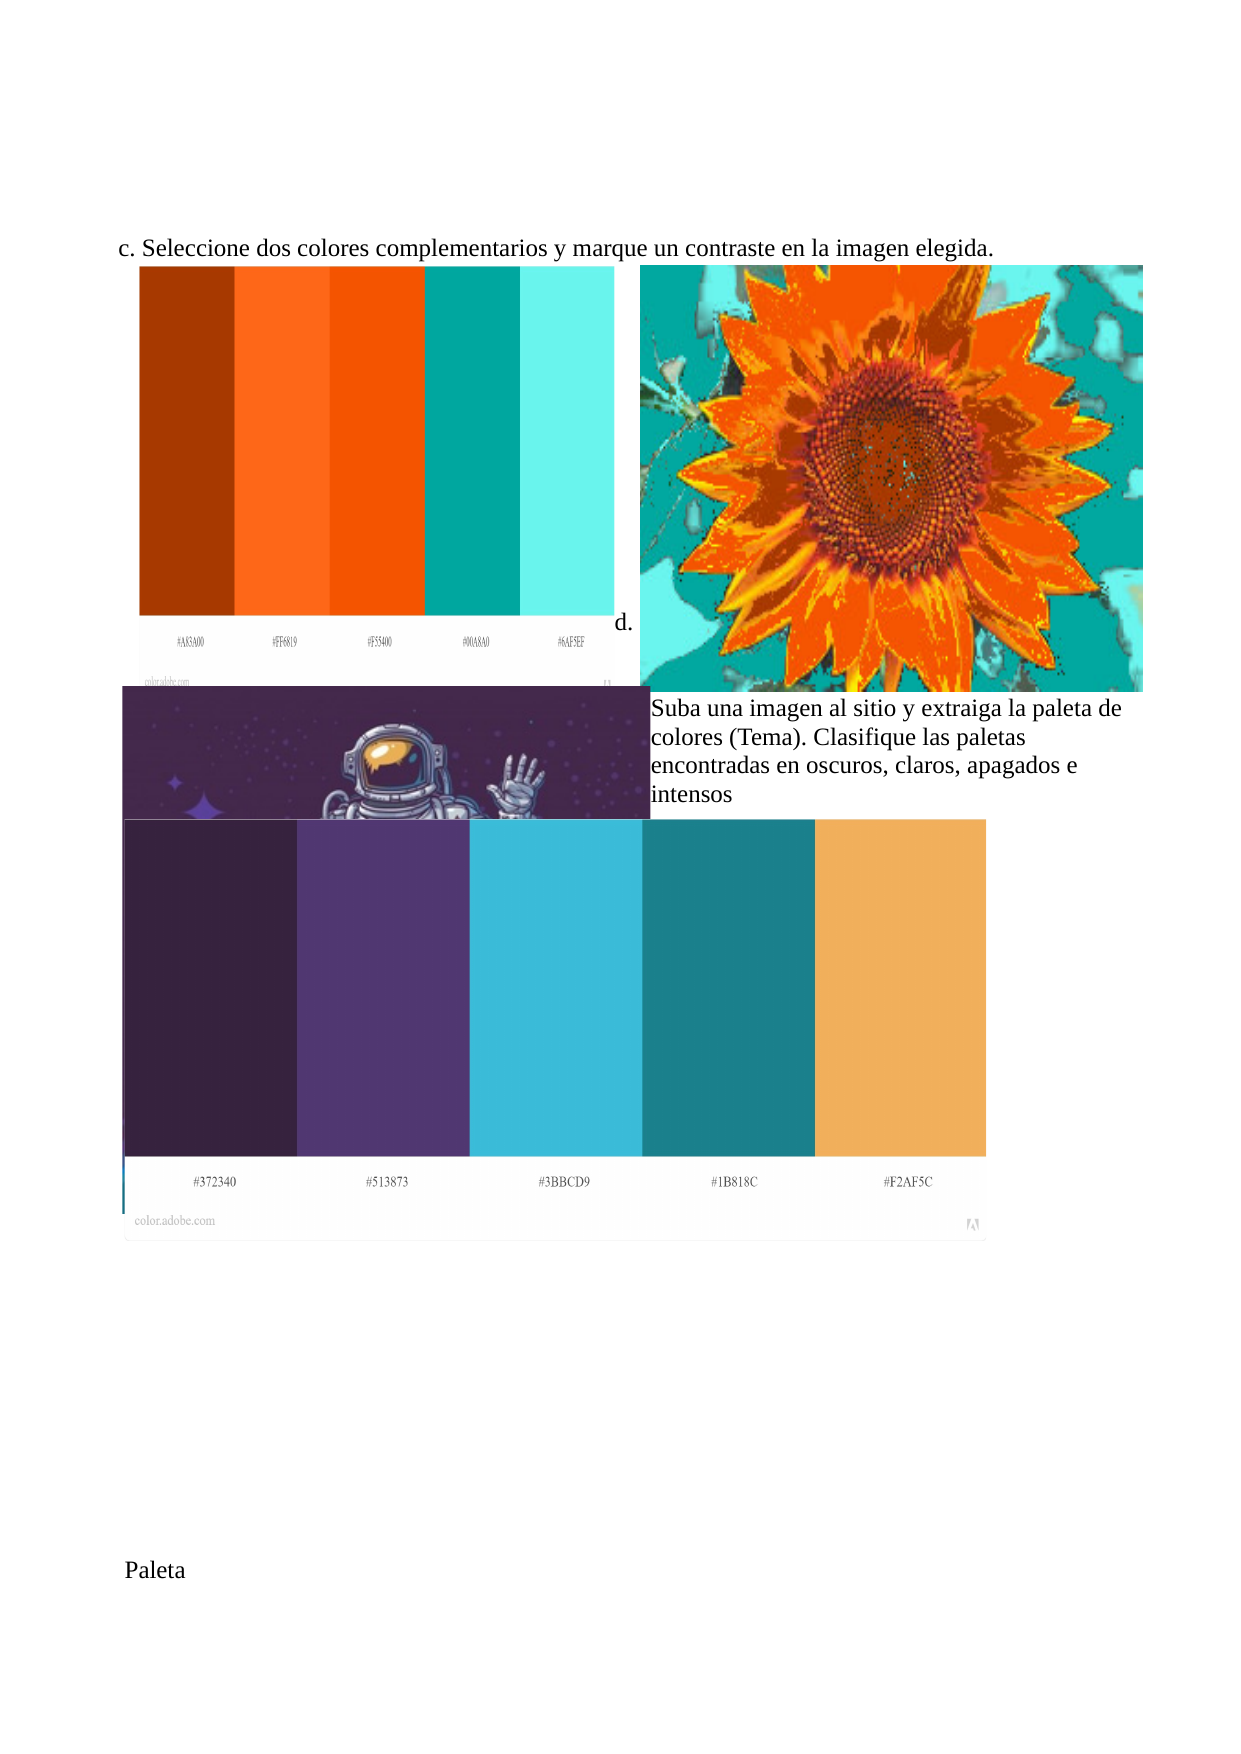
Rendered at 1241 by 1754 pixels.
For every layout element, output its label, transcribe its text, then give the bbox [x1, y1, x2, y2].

picture [122, 265, 1143, 1241]
text c. Seleccione dos colores complementarios y marque un contraste en la imagen elegida. [118, 233, 1122, 262]
text Suba una imagen al sitio y extraiga la paleta de colores (Tema). Clasifique las paletas encontradas en oscuros, claros, apagados e intensos [651, 692, 1122, 808]
text d. [615, 607, 640, 686]
text [118, 607, 139, 808]
text Paleta [118, 1556, 1122, 1584]
